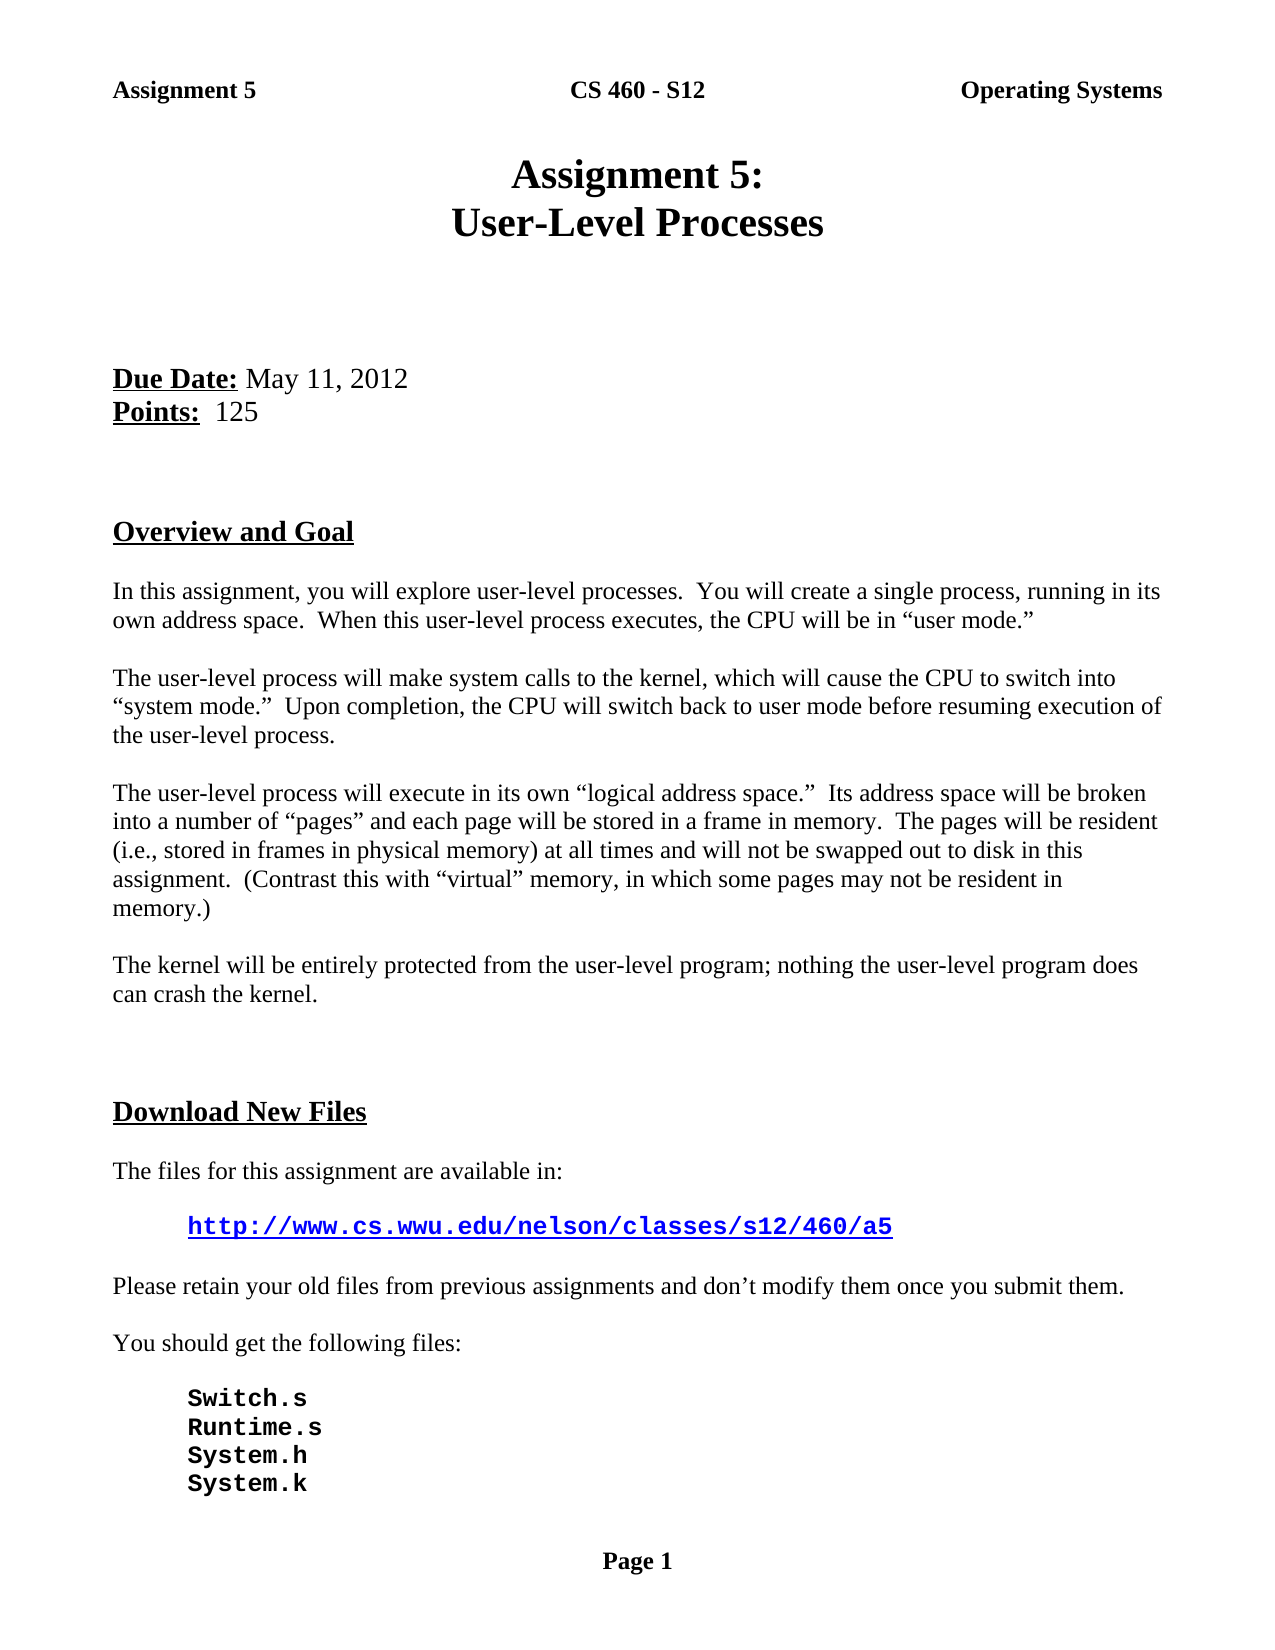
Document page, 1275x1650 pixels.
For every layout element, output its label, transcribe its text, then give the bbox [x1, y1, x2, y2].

text You should get the following files: [112, 1328, 1162, 1357]
text Runtime.s [112, 1414, 1162, 1442]
text Due Date: May 11, 2012 [112, 361, 1162, 394]
subtitle Overview and Goal [112, 514, 1162, 548]
text Please retain your old files from previous assignments and don’t modify them once you submit them. [112, 1271, 1162, 1299]
subtitle User-Level Processes [112, 198, 1162, 246]
text The user-level process will make system calls to the kernel, which will cause the CPU to switch into “system mode.” Upon completion, the CPU will switch back to user mode before resuming execution of the user-level process. [112, 663, 1162, 749]
text Points: 125 [112, 394, 1162, 428]
text The kernel will be entirely protected from the user-level program; nothing the user-level program does can crash the kernel. [112, 950, 1162, 1008]
text http://www.cs.wwu.edu/nelson/classes/s12/460/a5 [112, 1214, 1162, 1242]
subtitle Download New Files [112, 1094, 1162, 1127]
text System.h [112, 1442, 1162, 1471]
text The user-level process will execute in its own “logical address space.” Its address space will be broken into a number of “pages” and each page will be stored in a frame in memory. The pages will be resident (i.e., stored in frames in physical memory) at all times and will not be swapped out to disk in this assignment. (Contrast this with “virtual” memory, in which some pages may not be resident in memory.) [112, 778, 1162, 921]
text The files for this assignment are available in: [112, 1156, 1162, 1185]
text Assignment 5: [112, 150, 1162, 198]
text In this assignment, you will explore user-level processes. You will create a single process, running in its own address space. When this user-level process executes, the CPU will be in “user mode.” [112, 576, 1162, 634]
text Switch.s [112, 1386, 1162, 1414]
text System.k [112, 1471, 1162, 1499]
